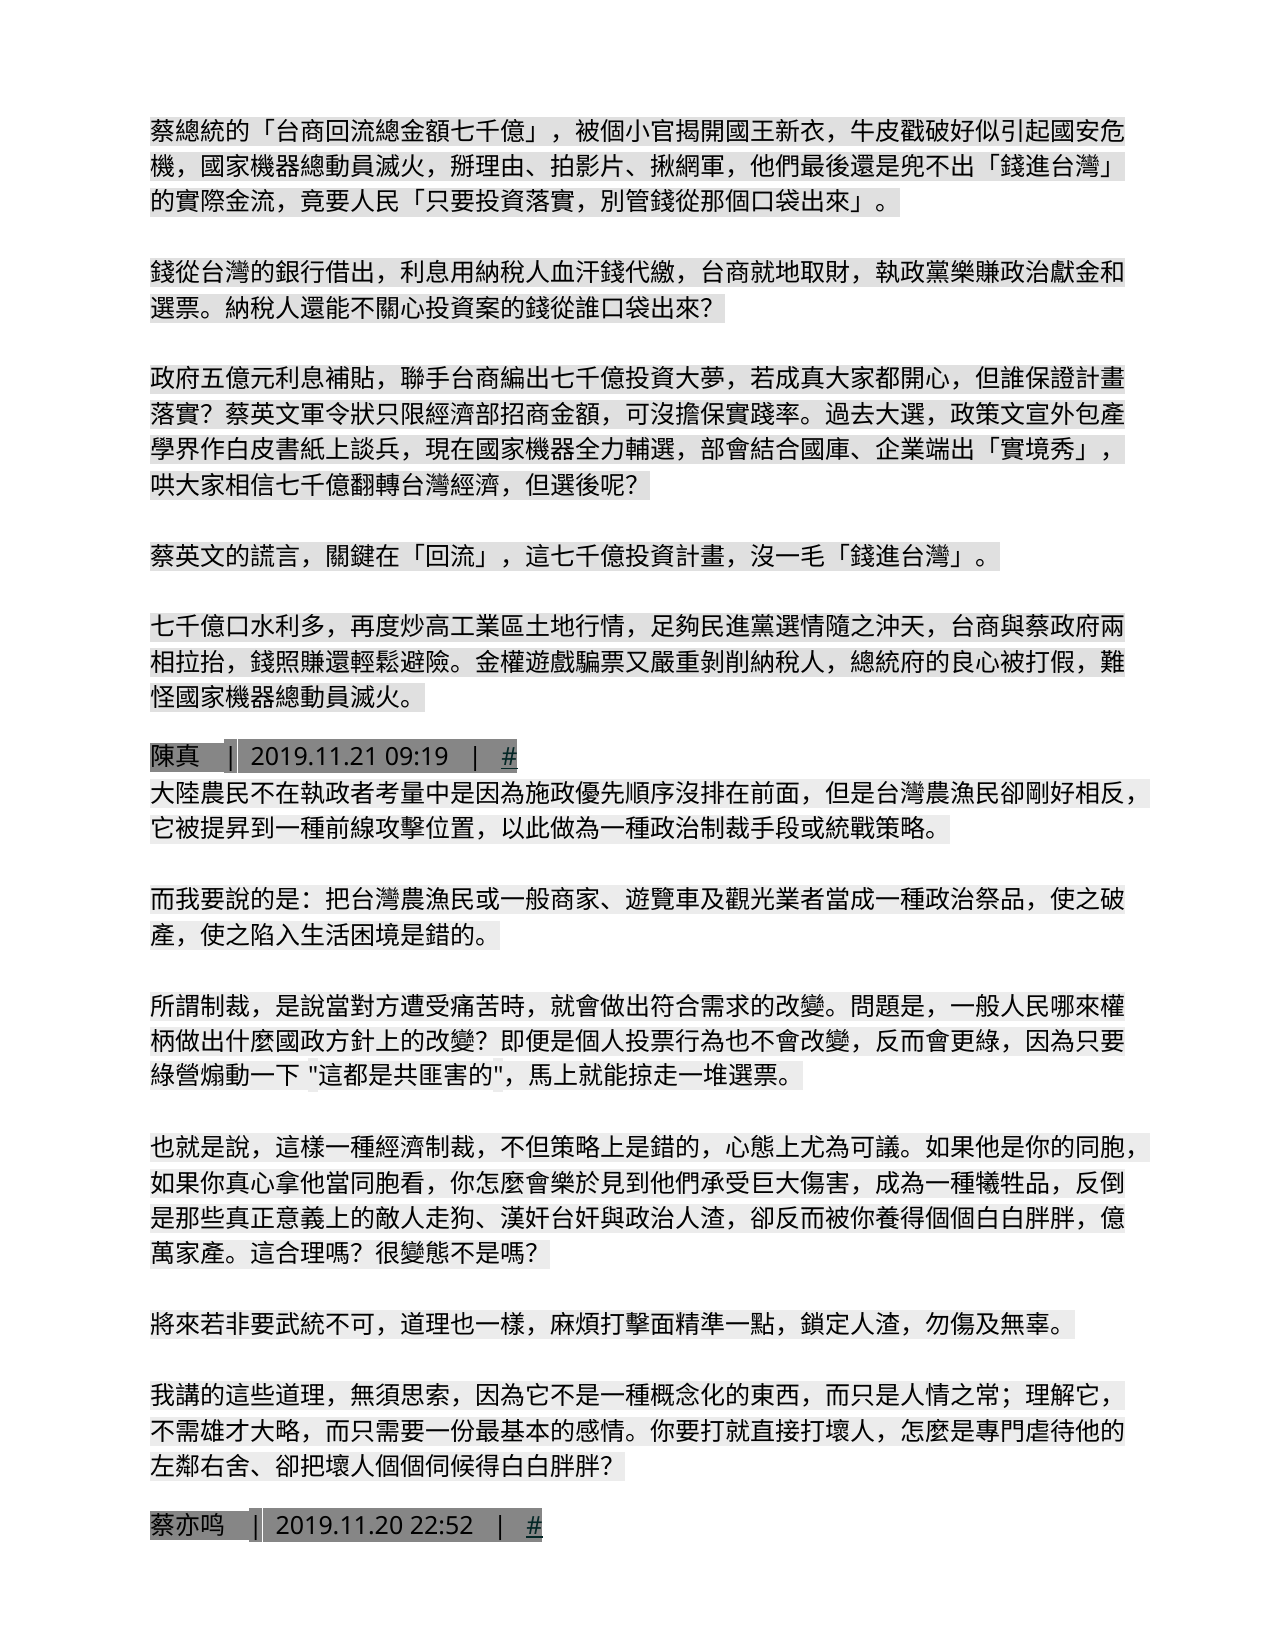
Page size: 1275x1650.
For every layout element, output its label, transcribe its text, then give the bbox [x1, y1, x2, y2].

text 大陸農民不在執政者考量中是因為施政優先順序沒排在前面，但是台灣農漁民卻剛好相反，它被提昇到一種前線攻擊位置，以此做為一種政治制裁手段或統戰策略。 而我要說的是：把台灣農漁民或一般商家、遊覽車及觀光業者當成一種政治祭品，使之破產，使之陷入生活困境是錯的。 所謂制裁，是說當對方遭受痛苦時，就會做出符合需求的改變。問題是，一般人民哪來權柄做出什麼國政方針上的改變？即便是個人投票行為也不會改變，反而會更綠，因為只要綠營煽動一下 "這都是共匪害的"，馬上就能掠走一堆選票。 也就是說，這樣一種經濟制裁，不但策略上是錯的，心態上尤為可議。如果他是你的同胞，如果你真心拿他當同胞看，你怎麼會樂於見到他們承受巨大傷害，成為一種犧牲品，反倒是那些真正意義上的敵人走狗、漢奸台奸與政治人渣，卻反而被你養得個個白白胖胖，億萬家產。這合理嗎？很變態不是嗎？ 將來若非要武統不可，道理也一樣，麻煩打擊面精準一點，鎖定人渣，勿傷及無辜。 我講的這些道理，無須思索，因為它不是一種概念化的東西，而只是人情之常；理解它，不需雄才大略，而只需要一份最基本的感情。你要打就直接打壞人，怎麼是專門虐待他的左鄰右舍、卻把壞人個個伺候得白白胖胖？ [150, 773, 1125, 1481]
text 蔡亦鸣 | 2019.11.20 22:52 | # [150, 1506, 1125, 1542]
text 黨外時，雖然我很反蔣家，反國民黨，但我完全能理解為何大多數人支持國民黨，支持蔣家，因為蔣家主政下，沒有黑金，沒有人敢貪污舞弊，政治相對乾淨清廉許多，再加上某種歷史情感以及經濟的快速發展，人人有飯吃，明天有希望，社會安定，沒有偷搶拐騙，路不拾遺，夜不閉戶，大家中規中矩過日子。 但我很難想像，一個人究竟是要蠢到何種地步或卑劣到何種程度，才會去支持民進黨這樣一個以貪婪無度無法無天的人渣為主體的仆街黨？我能理解各界菁英之卑鄙心態；所謂菁英，永遠就是和政治主流緊密結合，爭相表態。但我不能理解其他無利可圖者，為何會蠢到連民進黨就是個人渣黨這麼明顯的事實都看不出來。 真正為民眾福祉犧牲奉獻的無數前輩，跟眼前這些綠油油肥滋滋的人渣政客及文人走狗們，扯得上什麼屁關係？ 早上聽良哲說陳明忠過世，很難過。台灣幾個人知道陳明忠？當鄭南榕炒作得滿天飛，當那群唯利是圖、充滿國民黨特務的所謂美麗島辯護律師被虛構為民主英雄，當歷史完全被扭曲、被淡化、被消滅，被虛構，被竄改，當忠奸易位，善惡顛倒，幾個人知道陳明忠？ 差不多36年前，我20歲，全台灣最年輕的黨外人士；透過陳秀賢的連繫，我跑去採訪陳明忠的太太，想為他寫篇文章。寫完之後，我想辦法找人把它印成傳單，在每個黨外群眾場合散發。 時隔這麼多年，但我仍清楚記得陳太太在說出第一句話之前，眼淚卻像止不住的水龍頭，無聲無息地一直湧出來... 我們奮鬥了一輩子，血淚滄桑，到頭來，卻冒出一群貪婪無度的黨國餘孽及新生敗類掌控了一切，拼命吃喝，掏空台灣，無所不用其極；並且充當漢奸台奸，幹盡一切對台灣對兩岸不利的事。 沈從文說，「歷史是一條河」，「從那日夜長流千古不變的水裏頭，使我觸著平時我們所疏忽了若干代若干人類的哀樂」。他說，每當我看著江河水面，似乎就能理解歷史；我的一切思索與孤獨，都跟水有關。 我似乎能理解沈從文的這些話。我知道，人的生命很短，不過數十寒暑，但歷史長河卻漫漫無止盡，原本就沒有什麼事業必須以人的一生為單位來完成。每個人一生一世所能做的總和，約莫就像一滴淚水，貢獻給時間的河流。 陳真2019. 11. 21. ================== 台灣被關最久的政治犯陳明忠病逝 統派不捨同哀 2019/11/21 中時電子報 李俊毅 永遠的台灣統左派，被關最久的政治犯陳明忠，10月中傳出病危。今天早上4點17分走了，享壽93歲。 =============== 【重磅快評】是多大謊言得要國家機器總動員滅火？ 2019-11-20 聯合報 主筆室 蔡總統的「台商回流總金額七千億」，被個小官揭開國王新衣，牛皮戳破好似引起國安危機，國家機器總動員滅火，掰理由、拍影片、揪網軍，他們最後還是兜不出「錢進台灣」的實際金流，竟要人民「只要投資落實，別管錢從那個口袋出來」。 錢從台灣的銀行借出，利息用納稅人血汗錢代繳，台商就地取財，執政黨樂賺政治獻金和選票。納稅人還能不關心投資案的錢從誰口袋出來？ 政府五億元利息補貼，聯手台商編出七千億投資大夢，若成真大家都開心，但誰保證計畫落實？蔡英文軍令狀只限經濟部招商金額，可沒擔保實踐率。過去大選，政策文宣外包產學界作白皮書紙上談兵，現在國家機器全力輔選，部會結合國庫、企業端出「實境秀」，哄大家相信七千億翻轉台灣經濟，但選後呢？ 蔡英文的謊言，關鍵在「回流」，這七千億投資計畫，沒一毛「錢進台灣」。 七千億口水利多，再度炒高工業區土地行情，足夠民進黨選情隨之沖天，台商與蔡政府兩相拉抬，錢照賺還輕鬆避險。金權遊戲騙票又嚴重剝削納稅人，總統府的良心被打假，難怪國家機器總動員滅火。 [150, 75, 1125, 712]
text 陳真 | 2019.11.21 09:19 | # [150, 737, 1125, 773]
